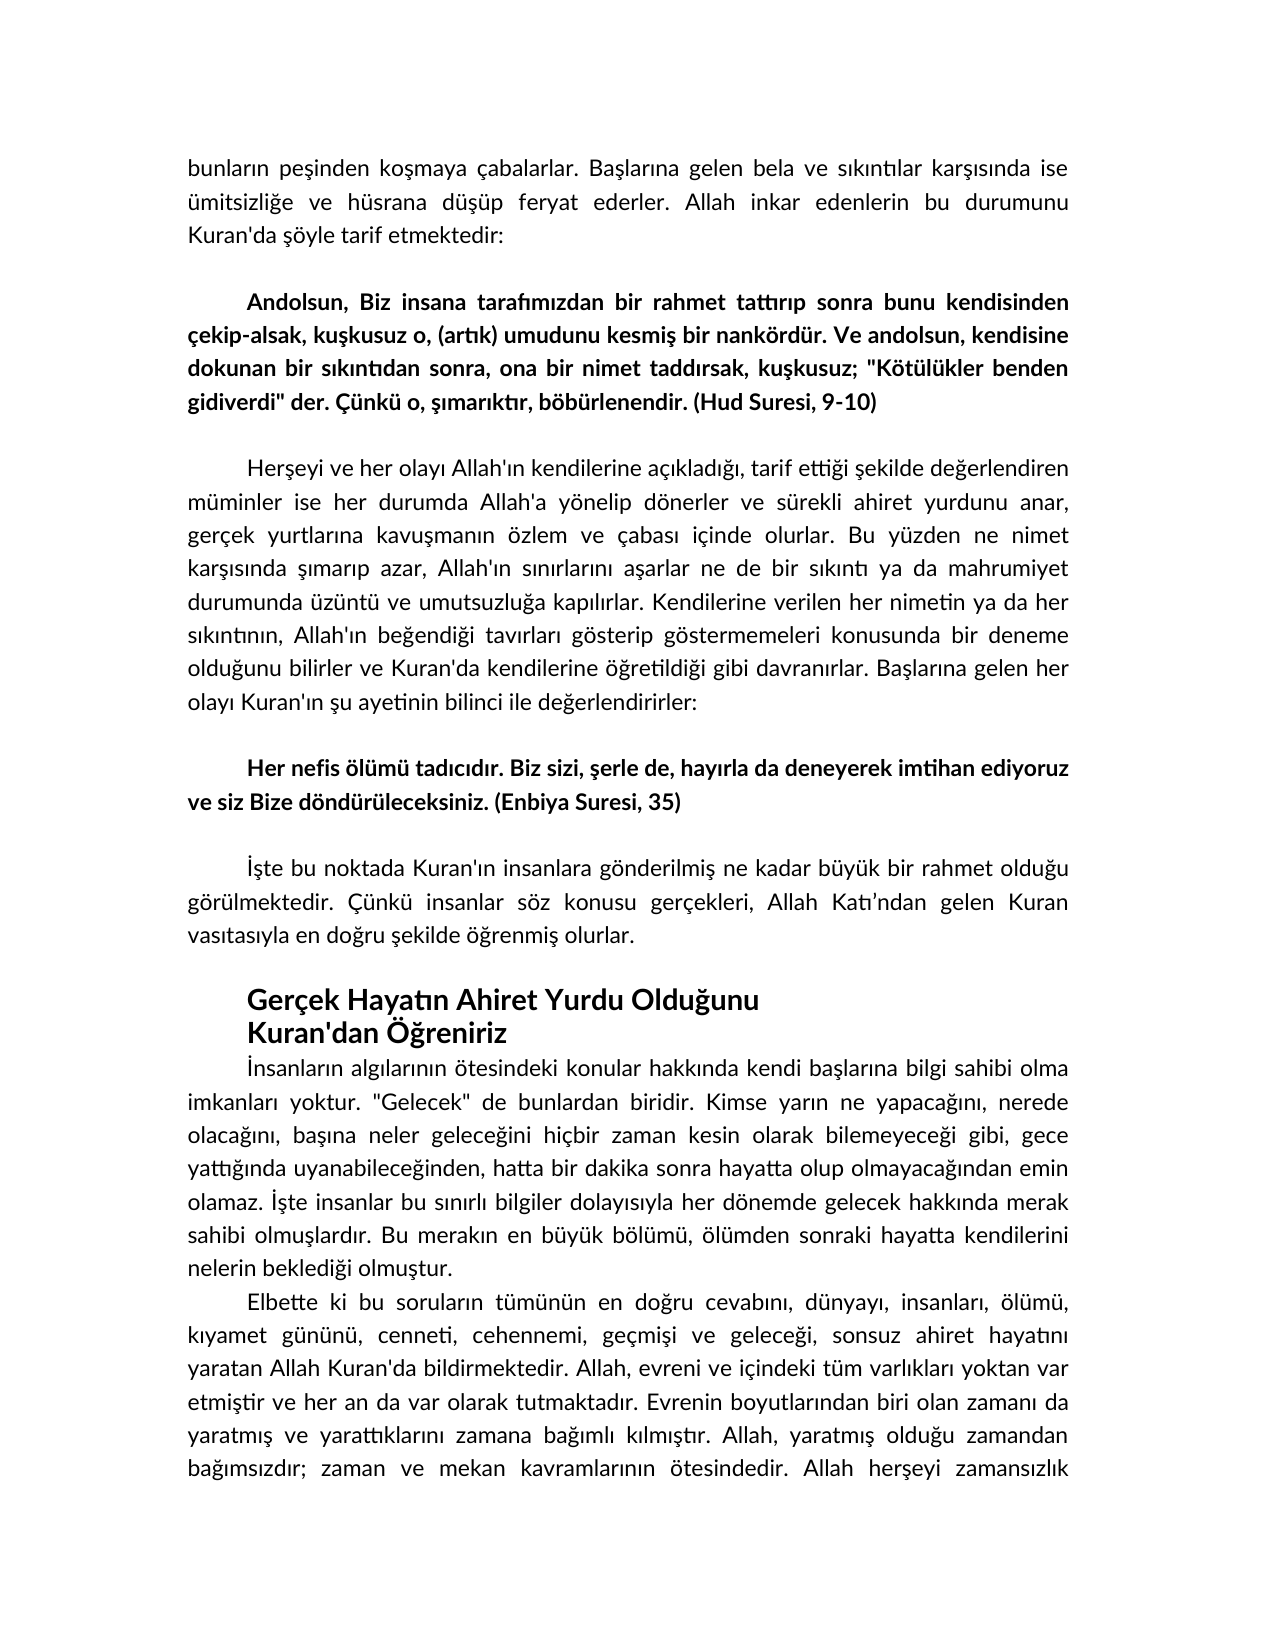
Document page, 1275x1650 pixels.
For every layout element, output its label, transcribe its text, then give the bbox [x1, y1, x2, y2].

text İşte bu noktada Kuran'ın insanlara gönderilmiş ne kadar büyük bir rahmet olduğu görülmektedir. Çünkü insanlar söz konusu gerçekleri, Allah Katı’ndan gelen Kuran vasıtasıyla en doğru şekilde öğrenmiş olurlar. [187, 850, 1070, 950]
text bunların peşinden koşmaya çabalarlar. Başlarına gelen bela ve sıkıntılar karşısında ise ümitsizliğe ve hüsrana düşüp feryat ederler. Allah inkar edenlerin bu durumunu Kuran'da şöyle tarif etmektedir: [187, 150, 1070, 250]
text Herşeyi ve her olayı Allah'ın kendilerine açıkladığı, tarif ettiği şekilde değerlendiren müminler ise her durumda Allah'a yönelip dönerler ve sürekli ahiret yurdunu anar, gerçek yurtlarına kavuşmanın özlem ve çabası içinde olurlar. Bu yüzden ne nimet karşısında şımarıp azar, Allah'ın sınırlarını aşarlar ne de bir sıkıntı ya da mahrumiyet durumunda üzüntü ve umutsuzluğa kapılırlar. Kendilerine verilen her nimetin ya da her sıkıntının, Allah'ın beğendiği tavırları gösterip göstermemeleri konusunda bir deneme olduğunu bilirler ve Kuran'da kendilerine öğretildiği gibi davranırlar. Başlarına gelen her olayı Kuran'ın şu ayetinin bilinci ile değerlendirirler: [187, 450, 1070, 717]
text Andolsun, Biz insana tarafımızdan bir rahmet tattırıp sonra bunu kendisinden çekip-alsak, kuşkusuz o, (artık) umudunu kesmiş bir nankördür. Ve andolsun, kendisine dokunan bir sıkıntıdan sonra, ona bir nimet taddırsak, kuşkusuz; "Kötülükler benden gidiverdi" der. Çünkü o, şımarıktır, böbürlenendir. (Hud Suresi, 9-10) [187, 283, 1070, 417]
text İnsanların algılarının ötesindeki konular hakkında kendi başlarına bilgi sahibi olma imkanları yoktur. "Gelecek" de bunlardan biridir. Kimse yarın ne yapacağını, nerede olacağını, başına neler geleceğini hiçbir zaman kesin olarak bilemeyeceği gibi, gece yattığında uyanabileceğinden, hatta bir dakika sonra hayatta olup olmayacağından emin olamaz. İşte insanlar bu sınırlı bilgiler dolayısıyla her dönemde gelecek hakkında merak sahibi olmuşlardır. Bu merakın en büyük bölümü, ölümden sonraki hayatta kendilerini nelerin beklediği olmuştur. [187, 1050, 1070, 1283]
text Kuran'dan Öğreniriz [187, 1017, 1070, 1050]
text Gerçek Hayatın Ahiret Yurdu Olduğunu [187, 983, 1070, 1017]
text Elbette ki bu soruların tümünün en doğru cevabını, dünyayı, insanları, ölümü, kıyamet gününü, cenneti, cehennemi, geçmişi ve geleceği, sonsuz ahiret hayatını yaratan Allah Kuran'da bildirmektedir. Allah, evreni ve içindeki tüm varlıkları yoktan var etmiştir ve her an da var olarak tutmaktadır. Evrenin boyutlarından biri olan zamanı da yaratmış ve yarattıklarını zamana bağımlı kılmıştır. Allah, yaratmış olduğu zamandan bağımsızdır; zaman ve mekan kavramlarının ötesindedir. Allah herşeyi zamansızlık [187, 1283, 1070, 1483]
text Her nefis ölümü tadıcıdır. Biz sizi, şerle de, hayırla da deneyerek imtihan ediyoruz ve siz Bize döndürüleceksiniz. (Enbiya Suresi, 35) [187, 750, 1070, 817]
